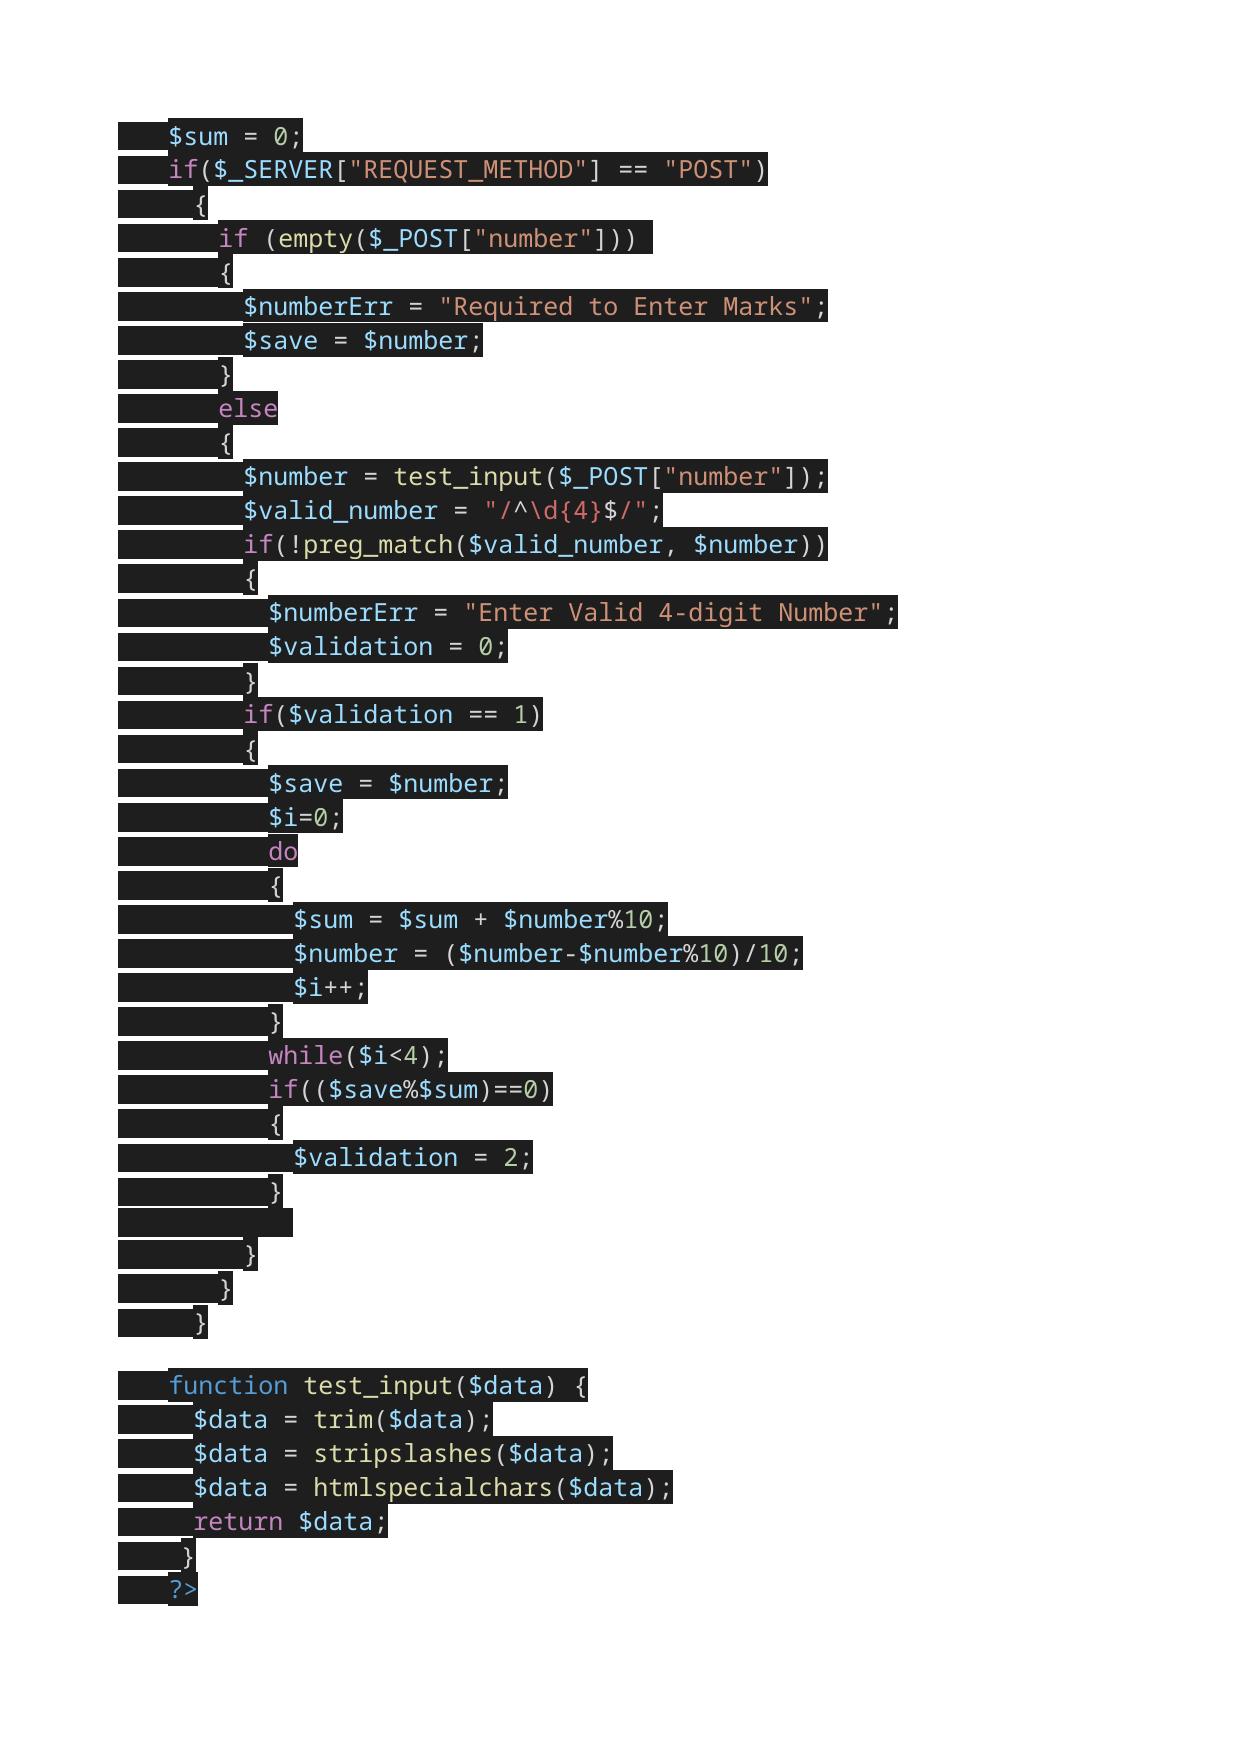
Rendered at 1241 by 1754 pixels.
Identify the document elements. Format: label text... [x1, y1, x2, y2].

text } [118, 1271, 1122, 1305]
text if($_SERVER["REQUEST_METHOD"] == "POST") [118, 152, 1122, 186]
text } [118, 1174, 1122, 1208]
text else [118, 391, 1122, 425]
text } [118, 1004, 1122, 1038]
text if(!preg_match($valid_number, $number)) [118, 527, 1122, 561]
text $number = test_input($_POST["number"]); [118, 459, 1122, 493]
text $data = stripslashes($data); [118, 1436, 1122, 1470]
text } [118, 663, 1122, 697]
text $data = htmlspecialchars($data); [118, 1470, 1122, 1504]
text if (empty($_POST["number"])) [118, 220, 1122, 254]
text { [118, 186, 1122, 220]
text $sum = 0; [118, 118, 1122, 152]
text while($i<4); [118, 1038, 1122, 1072]
text } [118, 1538, 1122, 1572]
text if($validation == 1) [118, 697, 1122, 731]
text $valid_number = "/^\d{4}$/"; [118, 493, 1122, 527]
text { [118, 867, 1122, 902]
text $sum = $sum + $number%10; [118, 902, 1122, 936]
text return $data; [118, 1504, 1122, 1538]
text $validation = 2; [118, 1140, 1122, 1174]
text { [118, 1106, 1122, 1140]
text { [118, 254, 1122, 288]
text { [118, 425, 1122, 459]
text do [118, 833, 1122, 867]
text ?> [118, 1572, 1122, 1606]
text $numberErr = "Enter Valid 4-digit Number"; [118, 595, 1122, 629]
text } [118, 1305, 1122, 1339]
text $i++; [118, 970, 1122, 1004]
text { [118, 561, 1122, 595]
text if(($save%$sum)==0) [118, 1072, 1122, 1106]
text $data = trim($data); [118, 1402, 1122, 1436]
text } [118, 1237, 1122, 1271]
text $number = ($number-$number%10)/10; [118, 936, 1122, 970]
text $validation = 0; [118, 629, 1122, 663]
text } [118, 357, 1122, 391]
text $save = $number; [118, 322, 1122, 357]
text $save = $number; [118, 765, 1122, 799]
text function test_input($data) { [118, 1368, 1122, 1402]
text { [118, 731, 1122, 765]
text $numberErr = "Required to Enter Marks"; [118, 288, 1122, 322]
text $i=0; [118, 799, 1122, 833]
